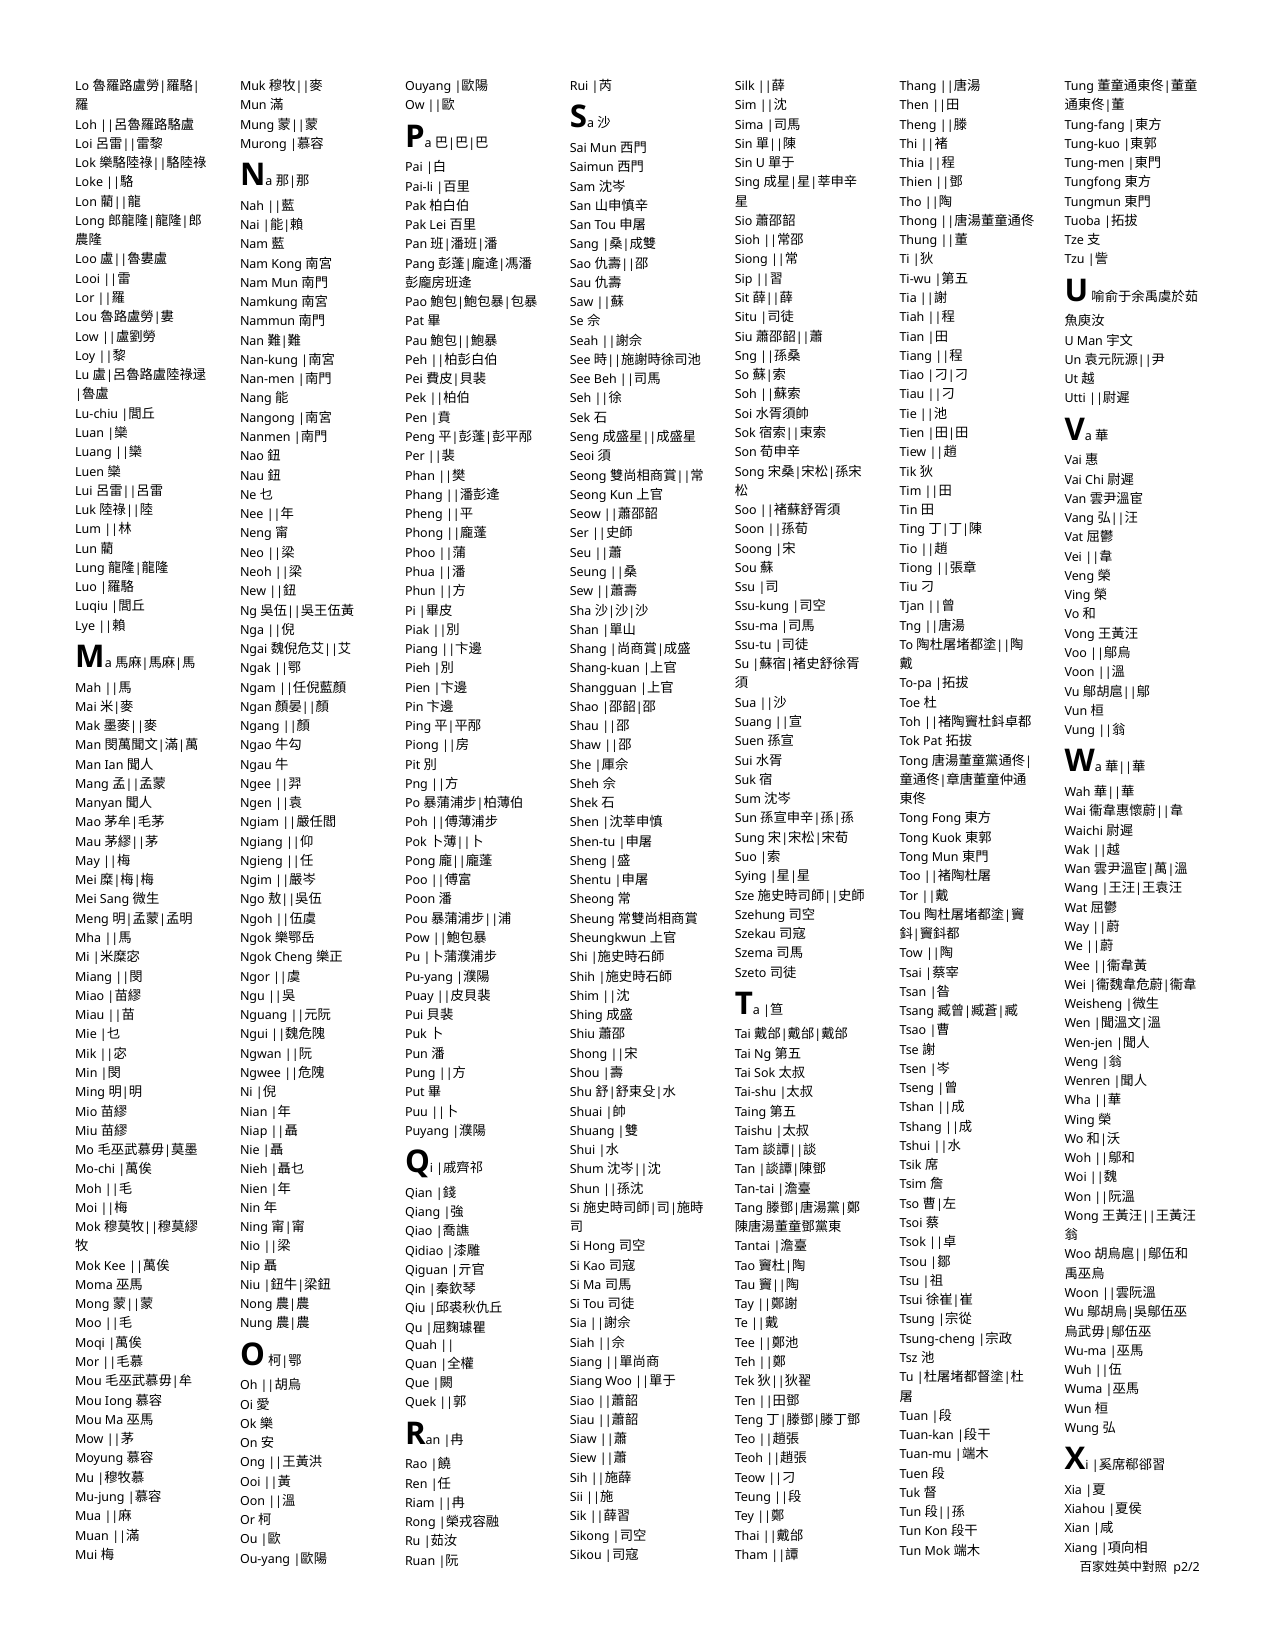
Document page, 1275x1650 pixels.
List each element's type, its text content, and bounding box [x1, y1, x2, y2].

text Pui 貝裴 [405, 1004, 540, 1023]
text Vung ||翁 [1064, 719, 1200, 738]
text Wu 鄔胡烏|吳鄔伍巫烏武毋|鄔伍巫 [1064, 1301, 1200, 1340]
text Tsan |昝 [899, 981, 1035, 1000]
text Tuan-kan |段干 [899, 1424, 1035, 1443]
text Nang 能 [240, 387, 375, 407]
text Silk ||薛 [734, 75, 870, 94]
text Tan-tai |澹臺 [734, 1177, 870, 1197]
text Wha ||華 [1064, 1089, 1200, 1108]
text Wuma |巫馬 [1064, 1378, 1200, 1398]
text Sao 仇壽||邵 [569, 252, 705, 272]
text Tong Fong 東方 [899, 807, 1035, 827]
text Nien |年 [240, 1177, 375, 1197]
text U Man 宇文 [1064, 329, 1200, 349]
text Mung 蒙||蒙 [240, 113, 375, 133]
text Vat 屈鬱 [1064, 526, 1200, 546]
text Ou-yang |歐陽 [240, 1548, 375, 1567]
text Thong ||唐湯董童通佟 [899, 210, 1035, 229]
text Tio ||趙 [899, 537, 1035, 557]
text Siang Woo ||單于 [569, 1370, 705, 1389]
text Vong 王黃汪 [1064, 623, 1200, 642]
text Wang |王汪|王袁汪 [1064, 877, 1200, 897]
text Mik ||宓 [75, 1043, 210, 1062]
text Ving 榮 [1064, 584, 1200, 603]
text Ni |倪 [240, 1081, 375, 1100]
text Vai 惠 [1064, 449, 1200, 468]
text Wo 和|沃 [1064, 1128, 1200, 1147]
text Ning 甯|甯 [240, 1216, 375, 1235]
text Tung 董童通東佟|董童通東佟|董 [1064, 75, 1200, 113]
text Wah 華||華 [1064, 781, 1200, 800]
text Sing 成星|星|莘申辛星 [734, 171, 870, 210]
text Tai-shu |太叔 [734, 1081, 870, 1100]
text Wen-jen |聞人 [1064, 1031, 1200, 1051]
text Shi |施史時石師 [569, 946, 705, 966]
text Lou 魯路盧勞|婁 [75, 306, 210, 326]
text Sying |星|星 [734, 865, 870, 884]
text Mok Kee ||萬俟 [75, 1254, 210, 1274]
text Pheng ||平 [405, 503, 540, 522]
text Ngui ||魏危隗 [240, 1023, 375, 1043]
text Nai |能|賴 [240, 214, 375, 233]
text Loi 呂雷||雷黎 [75, 133, 210, 152]
text Woo 胡烏扈||鄔伍和禹巫烏 [1064, 1243, 1200, 1282]
text Nee ||年 [240, 503, 375, 522]
text Siew ||蕭 [569, 1447, 705, 1467]
text Pek ||柏伯 [405, 387, 540, 407]
text Sou 蘇 [734, 557, 870, 576]
text Soi 水胥須帥 [734, 403, 870, 422]
text Siaw ||蕭 [569, 1428, 705, 1447]
text Mha ||馬 [75, 927, 210, 946]
text Tai Sok 太叔 [734, 1062, 870, 1081]
text Po 暴蒲浦步|柏薄伯 [405, 792, 540, 811]
text Shaw ||邵 [569, 734, 705, 753]
text Vei ||韋 [1064, 546, 1200, 565]
text Pieh |別 [405, 657, 540, 676]
text Tin 田 [899, 499, 1035, 518]
text Tham ||譚 [734, 1544, 870, 1563]
text Si Ma 司馬 [569, 1274, 705, 1293]
text Nanmen |南門 [240, 426, 375, 445]
text Nan-kung |南宮 [240, 349, 375, 368]
text Sam 沈岑 [569, 175, 705, 195]
text Ssu |司 [734, 576, 870, 595]
text Si Hong 司空 [569, 1235, 705, 1254]
text Ng 吳伍||吳王伍黃 [240, 599, 375, 619]
text Mor ||毛慕 [75, 1351, 210, 1370]
text Oon ||溫 [240, 1490, 375, 1509]
text Nau 鈕 [240, 464, 375, 484]
text Shun ||孫沈 [569, 1177, 705, 1197]
text Tzu |訾 [1064, 248, 1200, 268]
text Qidiao |漆雕 [405, 1239, 540, 1259]
text Taishu |太叔 [734, 1120, 870, 1139]
text Mio 苗繆 [75, 1100, 210, 1120]
text Tuk 督 [899, 1482, 1035, 1501]
text Tiong ||張章 [899, 557, 1035, 576]
text She |厙佘 [569, 753, 705, 773]
text May ||梅 [75, 850, 210, 869]
text Pow ||鮑包暴 [405, 927, 540, 946]
text Tok Pat 拓拔 [899, 730, 1035, 749]
text Shong ||宋 [569, 1043, 705, 1062]
text Wenren |聞人 [1064, 1070, 1200, 1089]
text Tsik 席 [899, 1154, 1035, 1173]
text Shih |施史時石師 [569, 966, 705, 985]
text Siah ||佘 [569, 1332, 705, 1351]
text Mok 穆莫牧||穆莫繆牧 [75, 1216, 210, 1254]
text Soh ||蘇索 [734, 383, 870, 403]
text Tiah ||程 [899, 306, 1035, 326]
text Luqiu |閭丘 [75, 595, 210, 614]
text Pei 費皮|貝裴 [405, 368, 540, 387]
text Sin U 單于 [734, 152, 870, 171]
text Tsung |宗從 [899, 1308, 1035, 1328]
text Ngai 魏倪危艾||艾 [240, 638, 375, 657]
text Tek 狄||狄翟 [734, 1370, 870, 1389]
text Neoh ||梁 [240, 561, 375, 580]
text Tou 陶杜屠堵都塗|竇鈄|竇鈄都 [899, 904, 1035, 942]
text Sung 宋|宋松|宋荀 [734, 827, 870, 846]
text Tsoi 蔡 [899, 1212, 1035, 1231]
text Ngau 牛 [240, 753, 375, 773]
text Nam Mun 南門 [240, 272, 375, 291]
text Seong Kun 上官 [569, 484, 705, 503]
text Ngu ||吳 [240, 985, 375, 1004]
text Waichi 尉遲 [1064, 819, 1200, 839]
text Won ||阮溫 [1064, 1186, 1200, 1205]
text Tiew ||趙 [899, 441, 1035, 460]
text Quek ||郭 [405, 1391, 540, 1411]
text Tong Mun 東門 [899, 846, 1035, 865]
text Szekau 司寇 [734, 923, 870, 942]
text Png ||方 [405, 773, 540, 792]
text Sheong 常 [569, 888, 705, 908]
text Loo 盧||魯婁盧 [75, 248, 210, 268]
text Ou |歐 [240, 1528, 375, 1548]
text Ouyang |歐陽 [405, 75, 540, 94]
text Pai |白 [405, 156, 540, 175]
text Tay ||鄭謝 [734, 1293, 870, 1312]
text Ssu-ma |司馬 [734, 614, 870, 634]
text Thia ||程 [899, 152, 1035, 171]
text Tsou |鄒 [899, 1251, 1035, 1270]
text Si Tou 司徒 [569, 1293, 705, 1312]
text Ngwee ||危隗 [240, 1062, 375, 1081]
text Put 畢 [405, 1081, 540, 1100]
text Piong ||房 [405, 734, 540, 753]
text Sikong |司空 [569, 1524, 705, 1544]
text Sok 宿索||束索 [734, 422, 870, 441]
text Toh ||褚陶竇杜鈄卓都 [899, 711, 1035, 730]
text Wai 衞韋惠懷蔚||韋 [1064, 800, 1200, 819]
text Tng ||唐湯 [899, 614, 1035, 634]
text Tun Mok 端木 [899, 1539, 1035, 1559]
text Qiang |強 [405, 1201, 540, 1220]
text Lye ||賴 [75, 614, 210, 634]
text Ti-wu |第五 [899, 268, 1035, 287]
text Luen 欒 [75, 460, 210, 480]
text Sheungkwun 上官 [569, 927, 705, 946]
text Qiu |邱裘秋仇丘 [405, 1297, 540, 1316]
text Mun 滿 [240, 94, 375, 113]
text Situ |司徒 [734, 306, 870, 326]
text Nio ||梁 [240, 1235, 375, 1254]
text Tiang ||程 [899, 345, 1035, 364]
text Tiau ||刁 [899, 383, 1035, 403]
text Xiahou |夏侯 [1064, 1498, 1200, 1517]
text Ngen ||袁 [240, 792, 375, 811]
text Sim ||沈 [734, 94, 870, 113]
text Miao |苗繆 [75, 985, 210, 1004]
text Sng ||孫桑 [734, 345, 870, 364]
text U 喻俞于余禹虞於茹魚庾汝 [1064, 268, 1200, 329]
text Nga ||倪 [240, 619, 375, 638]
text Ngam ||任倪藍顏 [240, 676, 375, 696]
text Moi ||梅 [75, 1197, 210, 1216]
text Woi ||魏 [1064, 1166, 1200, 1186]
text Qian |錢 [405, 1182, 540, 1201]
text Sa 沙 [569, 94, 705, 137]
text Sum 沈岑 [734, 788, 870, 807]
text Lu 盧|呂魯路盧陸祿逯|魯盧 [75, 364, 210, 403]
text Ngor ||虞 [240, 966, 375, 985]
text Ruan |阮 [405, 1549, 540, 1569]
text New ||鈕 [240, 580, 375, 599]
text Tau 竇||陶 [734, 1274, 870, 1293]
text Sze 施史時司師||史師 [734, 884, 870, 904]
text Miau ||苗 [75, 1004, 210, 1023]
text Ting 丁|丁|陳 [899, 518, 1035, 537]
text Nan 難|難 [240, 329, 375, 349]
text Luo |羅駱 [75, 576, 210, 595]
text Mo 毛巫武慕毋|莫墨 [75, 1139, 210, 1158]
text Weisheng |微生 [1064, 993, 1200, 1012]
text Ma 馬麻|馬麻|馬 [75, 634, 210, 676]
text O 柯|鄂 [240, 1332, 375, 1374]
text Ngieng ||任 [240, 850, 375, 869]
text Suang ||宣 [734, 711, 870, 730]
text Sikou |司寇 [569, 1544, 705, 1563]
text Shui |水 [569, 1139, 705, 1158]
text Ping 平|平邴 [405, 715, 540, 734]
text Shen-tu |申屠 [569, 831, 705, 850]
text Wing 榮 [1064, 1108, 1200, 1128]
text Namkung 南宮 [240, 291, 375, 310]
text To 陶杜屠堵都塗||陶戴 [899, 634, 1035, 672]
text We ||蔚 [1064, 935, 1200, 954]
text Ngim ||嚴岑 [240, 869, 375, 888]
text Tsim 詹 [899, 1173, 1035, 1193]
text Riam ||冉 [405, 1492, 540, 1511]
text Ngok 樂鄂岳 [240, 927, 375, 946]
text Nam 藍 [240, 233, 375, 252]
text Sin 單||陳 [734, 133, 870, 152]
text Miu 苗繆 [75, 1120, 210, 1139]
text Tse 謝 [899, 1038, 1035, 1058]
text Nin 年 [240, 1197, 375, 1216]
text Szema 司馬 [734, 942, 870, 961]
text Shuai |帥 [569, 1100, 705, 1120]
text Sheng |盛 [569, 850, 705, 869]
text Shuang |雙 [569, 1120, 705, 1139]
text Siang ||單尚商 [569, 1351, 705, 1370]
text Sui 水胥 [734, 749, 870, 769]
text Seh ||徐 [569, 387, 705, 407]
text Shau ||邵 [569, 715, 705, 734]
text Pun 潘 [405, 1043, 540, 1062]
text Song 宋桑|宋松|孫宋松 [734, 460, 870, 499]
text Tsok ||卓 [899, 1231, 1035, 1251]
text Nan-men |南門 [240, 368, 375, 387]
text Sang |桑|成雙 [569, 233, 705, 252]
text Mua ||麻 [75, 1505, 210, 1524]
text Tiu 刁 [899, 576, 1035, 595]
text Wu-ma |巫馬 [1064, 1340, 1200, 1359]
text Poh ||傅薄浦步 [405, 811, 540, 831]
text Nam Kong 南宮 [240, 252, 375, 272]
text Peng 平|彭蓬|彭平邴 [405, 426, 540, 445]
text Pong 龐||龐蓬 [405, 850, 540, 869]
text Va 華 [1064, 407, 1200, 449]
text Mu-jung |慕容 [75, 1486, 210, 1505]
text Shen |沈莘申慎 [569, 811, 705, 831]
text Woon ||雲阮溫 [1064, 1282, 1200, 1301]
text Ok 樂 [240, 1413, 375, 1432]
text Tik 狄 [899, 460, 1035, 480]
text Ne 乜 [240, 484, 375, 503]
text Tsai |蔡宰 [899, 961, 1035, 981]
text Wee ||衞韋黃 [1064, 954, 1200, 974]
text Poo ||傅富 [405, 869, 540, 888]
text Pai-li |百里 [405, 175, 540, 195]
text So 蘇|索 [734, 364, 870, 383]
text Man 閔萬聞文|滿|萬 [75, 734, 210, 753]
text Tjan ||曾 [899, 595, 1035, 614]
text Soon ||孫荀 [734, 518, 870, 537]
text Tshui ||水 [899, 1135, 1035, 1154]
text Tuoba |拓拔 [1064, 210, 1200, 229]
text Ngee ||羿 [240, 773, 375, 792]
text Luan |欒 [75, 422, 210, 441]
text Tsui 徐崔|崔 [899, 1289, 1035, 1308]
text Phan ||樊 [405, 464, 540, 484]
text Soong |宋 [734, 537, 870, 557]
text Piang ||卞邊 [405, 638, 540, 657]
text Mie |乜 [75, 1023, 210, 1043]
text Phua ||潘 [405, 561, 540, 580]
text San 山申慎辛 [569, 195, 705, 214]
text Shek 石 [569, 792, 705, 811]
text Tung-men |東門 [1064, 152, 1200, 171]
text Tsung-cheng |宗政 [899, 1328, 1035, 1347]
text Saimun 西門 [569, 156, 705, 175]
text Pou 暴蒲浦步||浦 [405, 908, 540, 927]
text Xi |奚席郗郤習 [1064, 1436, 1200, 1479]
text Seah ||謝佘 [569, 329, 705, 349]
text Way ||蔚 [1064, 916, 1200, 935]
text Neng 甯 [240, 522, 375, 542]
text Szeto 司徒 [734, 961, 870, 981]
text Mui 梅 [75, 1544, 210, 1563]
text Siu 蕭邵韶||蕭 [734, 326, 870, 345]
text Tsen |岑 [899, 1058, 1035, 1077]
text Phoo ||蒲 [405, 542, 540, 561]
text Sioh ||常邵 [734, 229, 870, 248]
text Mou 毛巫武慕毋|牟 [75, 1370, 210, 1389]
text Mong 蒙||蒙 [75, 1293, 210, 1312]
text Luang ||欒 [75, 441, 210, 460]
text Pi |畢皮 [405, 599, 540, 619]
text Seu ||蕭 [569, 542, 705, 561]
text Teow ||刁 [734, 1467, 870, 1486]
text Si Kao 司寇 [569, 1254, 705, 1274]
text Ti |狄 [899, 248, 1035, 268]
text Tao 竇杜|陶 [734, 1254, 870, 1274]
text Pak Lei 百里 [405, 214, 540, 233]
text Qi |戚齊祁 [405, 1139, 540, 1182]
text Mao 茅牟|毛茅 [75, 811, 210, 831]
text Ngo 敖||吳伍 [240, 888, 375, 908]
text Tor ||戴 [899, 884, 1035, 904]
text Muan ||滿 [75, 1524, 210, 1544]
text Pang 彭蓬|龐逄|馮潘彭龐房班逄 [405, 252, 540, 291]
text Siao ||蕭韶 [569, 1389, 705, 1409]
text Ong ||王黃洪 [240, 1451, 375, 1471]
text Lun 藺 [75, 537, 210, 557]
text Sha 沙|沙|沙 [569, 599, 705, 619]
text Ser ||史師 [569, 522, 705, 542]
text Voo ||鄔烏 [1064, 642, 1200, 661]
text Mou Ma 巫馬 [75, 1409, 210, 1428]
text Rao |饒 [405, 1453, 540, 1472]
text Tuan |段 [899, 1405, 1035, 1424]
text Suen 孫宣 [734, 730, 870, 749]
text Soo ||褚蘇舒胥須 [734, 499, 870, 518]
text Xiang |項向相 [1064, 1537, 1200, 1556]
text Vo 和 [1064, 603, 1200, 623]
text Ngang ||顏 [240, 715, 375, 734]
text Utti ||尉遲 [1064, 387, 1200, 407]
text Tai 戴邰|戴邰|戴邰 [734, 1023, 870, 1043]
text Ming 明|明 [75, 1081, 210, 1100]
text Lo 魯羅路盧勞|羅駱|羅 [75, 75, 210, 113]
text Lon 藺||龍 [75, 191, 210, 210]
text Shum 沈岑||沈 [569, 1158, 705, 1177]
text Ru |茹汝 [405, 1530, 540, 1549]
text Nong 農|農 [240, 1293, 375, 1312]
text Woh ||鄔和 [1064, 1147, 1200, 1166]
text Wen |聞溫文|溫 [1064, 1012, 1200, 1031]
text Ren |任 [405, 1472, 540, 1492]
text Mau 茅繆||茅 [75, 831, 210, 850]
text Shim ||沈 [569, 985, 705, 1004]
text Sau 仇壽 [569, 272, 705, 291]
text Voon ||溫 [1064, 661, 1200, 681]
text Qu |屈麴璩瞿 [405, 1316, 540, 1336]
text Tung-fang |東方 [1064, 113, 1200, 133]
text Teo ||趙張 [734, 1428, 870, 1447]
text Teng 丁|滕鄧|滕丁鄧 [734, 1409, 870, 1428]
text Puu ||卜 [405, 1100, 540, 1120]
text Na 那|那 [240, 152, 375, 195]
text Tho ||陶 [899, 191, 1035, 210]
text Niu |鈕牛|梁鈕 [240, 1274, 375, 1293]
text Lor ||羅 [75, 287, 210, 306]
text Vang 弘||汪 [1064, 507, 1200, 526]
text Tze 支 [1064, 229, 1200, 248]
text Man Ian 聞人 [75, 753, 210, 773]
text Sip ||習 [734, 268, 870, 287]
text Mei Sang 微生 [75, 888, 210, 908]
text Puyang |濮陽 [405, 1120, 540, 1139]
text Tia ||謝 [899, 287, 1035, 306]
text Mak 墨麥||麥 [75, 715, 210, 734]
text Taing 第五 [734, 1100, 870, 1120]
text Seow ||蕭邵韶 [569, 503, 705, 522]
text Shu 舒|舒束殳|水 [569, 1081, 705, 1100]
text Loke ||駱 [75, 171, 210, 191]
text Shao |邵韶|邵 [569, 696, 705, 715]
text Or 柯 [240, 1509, 375, 1528]
text Tong 唐湯董童黨通佟|童通佟|章唐董童仲通東佟 [899, 749, 1035, 807]
text Pen |賁 [405, 407, 540, 426]
text Ssu-tu |司徒 [734, 634, 870, 653]
text Tang 滕鄧|唐湯黨|鄭陳唐湯董童鄧黨東 [734, 1197, 870, 1235]
text Tsao |曹 [899, 1019, 1035, 1038]
text Shing 成盛 [569, 1004, 705, 1023]
text Pau 鮑包||鮑暴 [405, 329, 540, 349]
text Shiu 蕭邵 [569, 1023, 705, 1043]
text See 時||施謝時徐司池 [569, 349, 705, 368]
text Pat 畢 [405, 310, 540, 329]
text Moyung 慕容 [75, 1447, 210, 1467]
text Tuan-mu |端木 [899, 1443, 1035, 1462]
text Nung 農|農 [240, 1312, 375, 1332]
text Loy ||黎 [75, 345, 210, 364]
text Tu |杜屠堵都督塗|杜屠 [899, 1366, 1035, 1405]
text Seng 成盛星||成盛星 [569, 426, 705, 445]
text Tim ||田 [899, 480, 1035, 499]
text Veng 榮 [1064, 565, 1200, 584]
text Tan |談譚|陳鄧 [734, 1158, 870, 1177]
text Wong 王黃汪||王黃汪翁 [1064, 1205, 1200, 1243]
text Shang |尚商賞|成盛 [569, 638, 705, 657]
text Rong |榮戎容融 [405, 1511, 540, 1530]
text Tshang ||成 [899, 1116, 1035, 1135]
text Ngok Cheng 樂正 [240, 946, 375, 966]
text Shou |壽 [569, 1062, 705, 1081]
text Wei |衞魏韋危蔚|衞韋 [1064, 974, 1200, 993]
text Qin |秦欽琴 [405, 1278, 540, 1297]
text Tun 段||孫 [899, 1501, 1035, 1520]
text Nao 鈕 [240, 445, 375, 464]
text Pien |卞邊 [405, 676, 540, 696]
text Moma 巫馬 [75, 1274, 210, 1293]
text Thang ||唐湯 [899, 75, 1035, 94]
text Vai Chi 尉遲 [1064, 468, 1200, 488]
text Xian |咸 [1064, 1517, 1200, 1537]
text Ooi ||黃 [240, 1471, 375, 1490]
text Te ||戴 [734, 1312, 870, 1332]
text Shang-kuan |上官 [569, 657, 705, 676]
text Su |蘇宿|褚史舒徐胥須 [734, 653, 870, 692]
text Teung ||段 [734, 1486, 870, 1505]
text Rui |芮 [569, 75, 705, 94]
text Low ||盧劉勞 [75, 326, 210, 345]
text Phun ||方 [405, 580, 540, 599]
text Poon 潘 [405, 888, 540, 908]
text Loh ||呂魯羅路駱盧 [75, 113, 210, 133]
text Tie ||池 [899, 403, 1035, 422]
text Tso 曹|左 [899, 1193, 1035, 1212]
text Tai Ng 第五 [734, 1043, 870, 1062]
text Lung 龍隆|龍隆 [75, 557, 210, 576]
text Qiao |喬譙 [405, 1220, 540, 1239]
text Mi |米糜宓 [75, 946, 210, 966]
text Seoi 須 [569, 445, 705, 464]
text Nip 聶 [240, 1254, 375, 1274]
text Tungfong 東方 [1064, 171, 1200, 191]
text Oi 愛 [240, 1393, 375, 1413]
text Ow ||歐 [405, 94, 540, 113]
text Ten ||田鄧 [734, 1389, 870, 1409]
text Tien |田|田 [899, 422, 1035, 441]
text Sit 薛||薛 [734, 287, 870, 306]
text Suk 宿 [734, 769, 870, 788]
text Looi ||雷 [75, 268, 210, 287]
text Toe 杜 [899, 692, 1035, 711]
text Moqi |萬俟 [75, 1332, 210, 1351]
text Pao 鮑包|鮑包暴|包暴 [405, 291, 540, 310]
text Long 郎龍隆|龍隆|郎農隆 [75, 210, 210, 248]
text Van 雲尹溫宦 [1064, 488, 1200, 507]
text Sua ||沙 [734, 692, 870, 711]
text Sheh 佘 [569, 773, 705, 792]
text Sio 蕭邵韶 [734, 210, 870, 229]
text Vu 鄔胡扈||鄔 [1064, 681, 1200, 700]
text Nieh |聶乜 [240, 1158, 375, 1177]
text Tantai |澹臺 [734, 1235, 870, 1254]
text Pit 別 [405, 753, 540, 773]
text Wun 桓 [1064, 1398, 1200, 1417]
text Siong ||常 [734, 248, 870, 268]
text Tian |田 [899, 326, 1035, 345]
text Ran |冉 [405, 1411, 540, 1453]
text Sii ||施 [569, 1486, 705, 1505]
text Mow ||茅 [75, 1428, 210, 1447]
text Xia |夏 [1064, 1479, 1200, 1498]
text Min |閔 [75, 1062, 210, 1081]
text Pan 班|潘班|潘 [405, 233, 540, 252]
text Teh ||鄭 [734, 1351, 870, 1370]
text San Tou 申屠 [569, 214, 705, 233]
text Pok 卜薄||卜 [405, 831, 540, 850]
text Nie |聶 [240, 1139, 375, 1158]
text Shangguan |上官 [569, 676, 705, 696]
text Pung ||方 [405, 1062, 540, 1081]
text Sik ||薛習 [569, 1505, 705, 1524]
text Mou Iong 慕容 [75, 1389, 210, 1409]
text Tshan ||成 [899, 1096, 1035, 1116]
text Qiguan |亓官 [405, 1259, 540, 1278]
text Tung-kuo |東郭 [1064, 133, 1200, 152]
text Que |闕 [405, 1372, 540, 1391]
text Pa 巴|巴|巴 [405, 113, 540, 156]
text Mo-chi |萬俟 [75, 1158, 210, 1177]
text Sia ||謝佘 [569, 1312, 705, 1332]
text Quah || [405, 1336, 540, 1353]
text Tun Kon 段干 [899, 1520, 1035, 1539]
text Thien ||鄧 [899, 171, 1035, 191]
text Ssu-kung |司空 [734, 595, 870, 614]
text Thi ||褚 [899, 133, 1035, 152]
text Ut 越 [1064, 368, 1200, 387]
text Puk 卜 [405, 1023, 540, 1043]
text Peh ||柏彭白伯 [405, 349, 540, 368]
text Wan 雲尹溫宦|萬|溫 [1064, 858, 1200, 877]
text Wak ||越 [1064, 839, 1200, 858]
text Ngiang ||仰 [240, 831, 375, 850]
text Tsz 池 [899, 1347, 1035, 1366]
text See Beh ||司馬 [569, 368, 705, 387]
text Ngwan ||阮 [240, 1043, 375, 1062]
text Mang 孟||孟蒙 [75, 773, 210, 792]
text Then ||田 [899, 94, 1035, 113]
text Wung 弘 [1064, 1417, 1200, 1436]
text Moo ||毛 [75, 1312, 210, 1332]
text Si 施史時司師|司|施時司 [569, 1197, 705, 1235]
text Mai 米|麥 [75, 696, 210, 715]
text Tong Kuok 東郭 [899, 827, 1035, 846]
text Shentu |申屠 [569, 869, 705, 888]
text Niap ||聶 [240, 1120, 375, 1139]
text Theng ||滕 [899, 113, 1035, 133]
text Puay ||皮貝裴 [405, 985, 540, 1004]
text Suo |索 [734, 846, 870, 865]
text Tow ||陶 [899, 942, 1035, 961]
text Tuen 段 [899, 1462, 1035, 1482]
text Tseng |曾 [899, 1077, 1035, 1096]
text To-pa |拓拔 [899, 672, 1035, 692]
text Tam 談譚||談 [734, 1139, 870, 1158]
text Pak 柏白伯 [405, 195, 540, 214]
text Lui 呂雷||呂雷 [75, 480, 210, 499]
text Luk 陸祿||陸 [75, 499, 210, 518]
text Lok 樂駱陸祿||駱陸祿 [75, 152, 210, 171]
text Teoh ||趙張 [734, 1447, 870, 1467]
text Siau ||蕭韶 [569, 1409, 705, 1428]
text Nah ||藍 [240, 195, 375, 214]
text Ngak ||鄂 [240, 657, 375, 676]
text Shan |單山 [569, 619, 705, 638]
text Sheung 常雙尚相商賞 [569, 908, 705, 927]
text Muk 穆牧||麥 [240, 75, 375, 94]
text Ngiam ||嚴任閻 [240, 811, 375, 831]
text Mah ||馬 [75, 676, 210, 696]
text Quan |全權 [405, 1353, 540, 1372]
text Sew ||蕭壽 [569, 580, 705, 599]
text Per ||裴 [405, 445, 540, 464]
text Pu |卜蒲濮浦步 [405, 946, 540, 966]
text Mu |穆牧慕 [75, 1467, 210, 1486]
text Tungmun 東門 [1064, 191, 1200, 210]
text Tee ||鄭池 [734, 1332, 870, 1351]
text Meng 明|孟蒙|孟明 [75, 908, 210, 927]
text Nian |年 [240, 1100, 375, 1120]
text Piak ||別 [405, 619, 540, 638]
text Wat 屈鬱 [1064, 897, 1200, 916]
text Sun 孫宣申辛|孫|孫 [734, 807, 870, 827]
text Wa 華||華 [1064, 738, 1200, 781]
text Tiao |刁|刁 [899, 364, 1035, 383]
text Too ||褚陶杜屠 [899, 865, 1035, 884]
text Murong |慕容 [240, 133, 375, 152]
text Weng |翁 [1064, 1051, 1200, 1070]
text Sih ||施薛 [569, 1467, 705, 1486]
text Mei 糜|梅|梅 [75, 869, 210, 888]
text Neo ||梁 [240, 542, 375, 561]
text Ngoh ||伍虞 [240, 908, 375, 927]
text Lu-chiu |閭丘 [75, 403, 210, 422]
text Miang ||閔 [75, 966, 210, 985]
text Moh ||毛 [75, 1177, 210, 1197]
text Ta |笪 [734, 981, 870, 1023]
text Pu-yang |濮陽 [405, 966, 540, 985]
text Sima |司馬 [734, 113, 870, 133]
text Saw ||蘇 [569, 291, 705, 310]
text Tsu |祖 [899, 1270, 1035, 1289]
text Nangong |南宮 [240, 407, 375, 426]
text Se 佘 [569, 310, 705, 329]
text Nammun 南門 [240, 310, 375, 329]
text Ngao 牛勾 [240, 734, 375, 753]
text Phong ||龐蓬 [405, 522, 540, 542]
text Tsang 臧曾|臧蒼|臧 [899, 1000, 1035, 1019]
text Szehung 司空 [734, 904, 870, 923]
text Un 袁元阮源||尹 [1064, 349, 1200, 368]
text Lum ||林 [75, 518, 210, 537]
text Manyan 聞人 [75, 792, 210, 811]
text Thai ||戴邰 [734, 1524, 870, 1544]
text On 安 [240, 1432, 375, 1451]
text Sek 石 [569, 407, 705, 426]
text Tey ||鄭 [734, 1505, 870, 1524]
text Phang ||潘彭逄 [405, 484, 540, 503]
text Sai Mun 西門 [569, 137, 705, 156]
text Thung ||董 [899, 229, 1035, 248]
text Nguang ||元阮 [240, 1004, 375, 1023]
text Ngan 顏晏||顏 [240, 696, 375, 715]
text Son 荀申辛 [734, 441, 870, 460]
text Vun 桓 [1064, 700, 1200, 719]
text Wuh ||伍 [1064, 1359, 1200, 1378]
text Oh ||胡烏 [240, 1374, 375, 1393]
text Pin 卞邊 [405, 696, 540, 715]
text Seung ||桑 [569, 561, 705, 580]
text Seong 雙尚相商賞||常 [569, 464, 705, 484]
